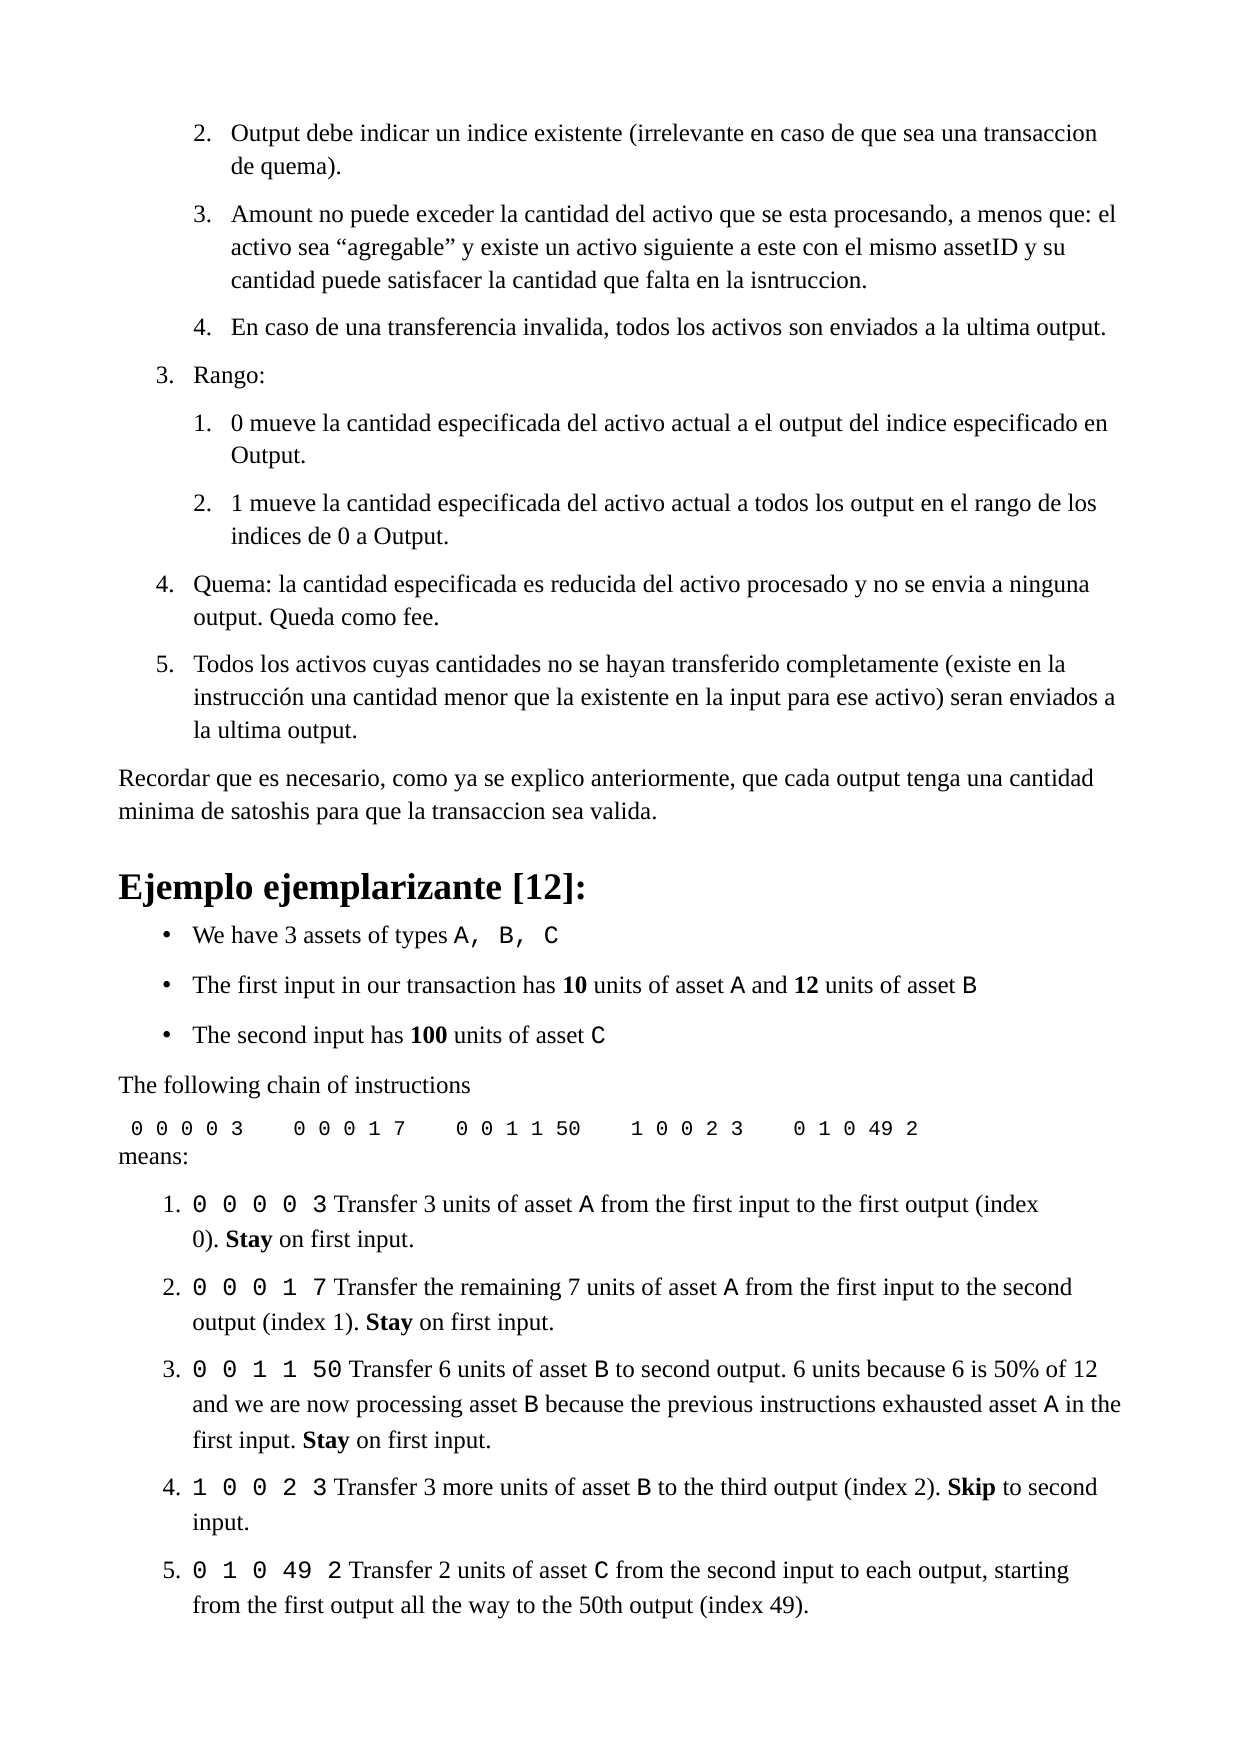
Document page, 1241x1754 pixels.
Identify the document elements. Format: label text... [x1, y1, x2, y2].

text Recordar que es necesario, como ya se explico anteriormente, que cada output tenga una cantidad minima de satoshis para que la transaccion sea valida. [118, 763, 1122, 825]
text means: [118, 1141, 1122, 1170]
list 0 0 0 0 3 Transfer 3 units of asset A from the first input to the first output (index 0). Stay on first input. [162, 1189, 1122, 1253]
list 0 mueve la cantidad especificada del activo actual a el output del indice especificado en Output. [193, 408, 1122, 469]
list 0 1 0 49 2 Transfer 2 units of asset C from the second input to each output, starting from the first output all the way to the 50th output (index 49). [162, 1555, 1122, 1619]
list Output debe indicar un indice existente (irrelevante en caso de que sea una transaccion de quema). [193, 118, 1122, 180]
list Amount no puede exceder la cantidad del activo que se esta procesando, a menos que: el activo sea “agregable” y existe un activo siguiente a este con el mismo assetID y su cantidad puede satisfacer la cantidad que falta en la isntruccion. [193, 199, 1122, 293]
list 1 mueve la cantidad especificada del activo actual a todos los output en el rango de los indices de 0 a Output. [193, 488, 1122, 550]
text 0 0 0 0 3 0 0 0 1 7 0 0 1 1 50 1 0 0 2 3 0 1 0 49 2 [118, 1118, 1122, 1141]
subtitle Ejemplo ejemplarizante [12]: [118, 864, 1122, 908]
text The following chain of instructions [118, 1070, 1122, 1099]
list En caso de una transferencia invalida, todos los activos son enviados a la ultima output. [193, 312, 1122, 341]
list Todos los activos cuyas cantidades no se hayan transferido completamente (existe en la instrucción una cantidad menor que la existente en la input para ese activo) seran enviados a la ultima output. [156, 649, 1122, 744]
list 0 0 0 1 7 Transfer the remaining 7 units of asset A from the first input to the second output (index 1). Stay on first input. [162, 1272, 1122, 1336]
list Rango: [156, 360, 1122, 389]
list The second input has 100 units of asset C [162, 1020, 1122, 1051]
list 1 0 0 2 3 Transfer 3 more units of asset B to the third output (index 2). Skip to second input. [162, 1472, 1122, 1536]
list The first input in our transaction has 10 units of asset A and 12 units of asset B [162, 970, 1122, 1001]
list 0 0 1 1 50 Transfer 6 units of asset B to second output. 6 units because 6 is 50% of 12 and we are now processing asset B because the previous instructions exhausted asset A in the first input. Stay on first input. [162, 1354, 1122, 1453]
list We have 3 assets of types A, B, C [162, 920, 1122, 951]
list Quema: la cantidad especificada es reducida del activo procesado y no se envia a ninguna output. Queda como fee. [156, 569, 1122, 631]
